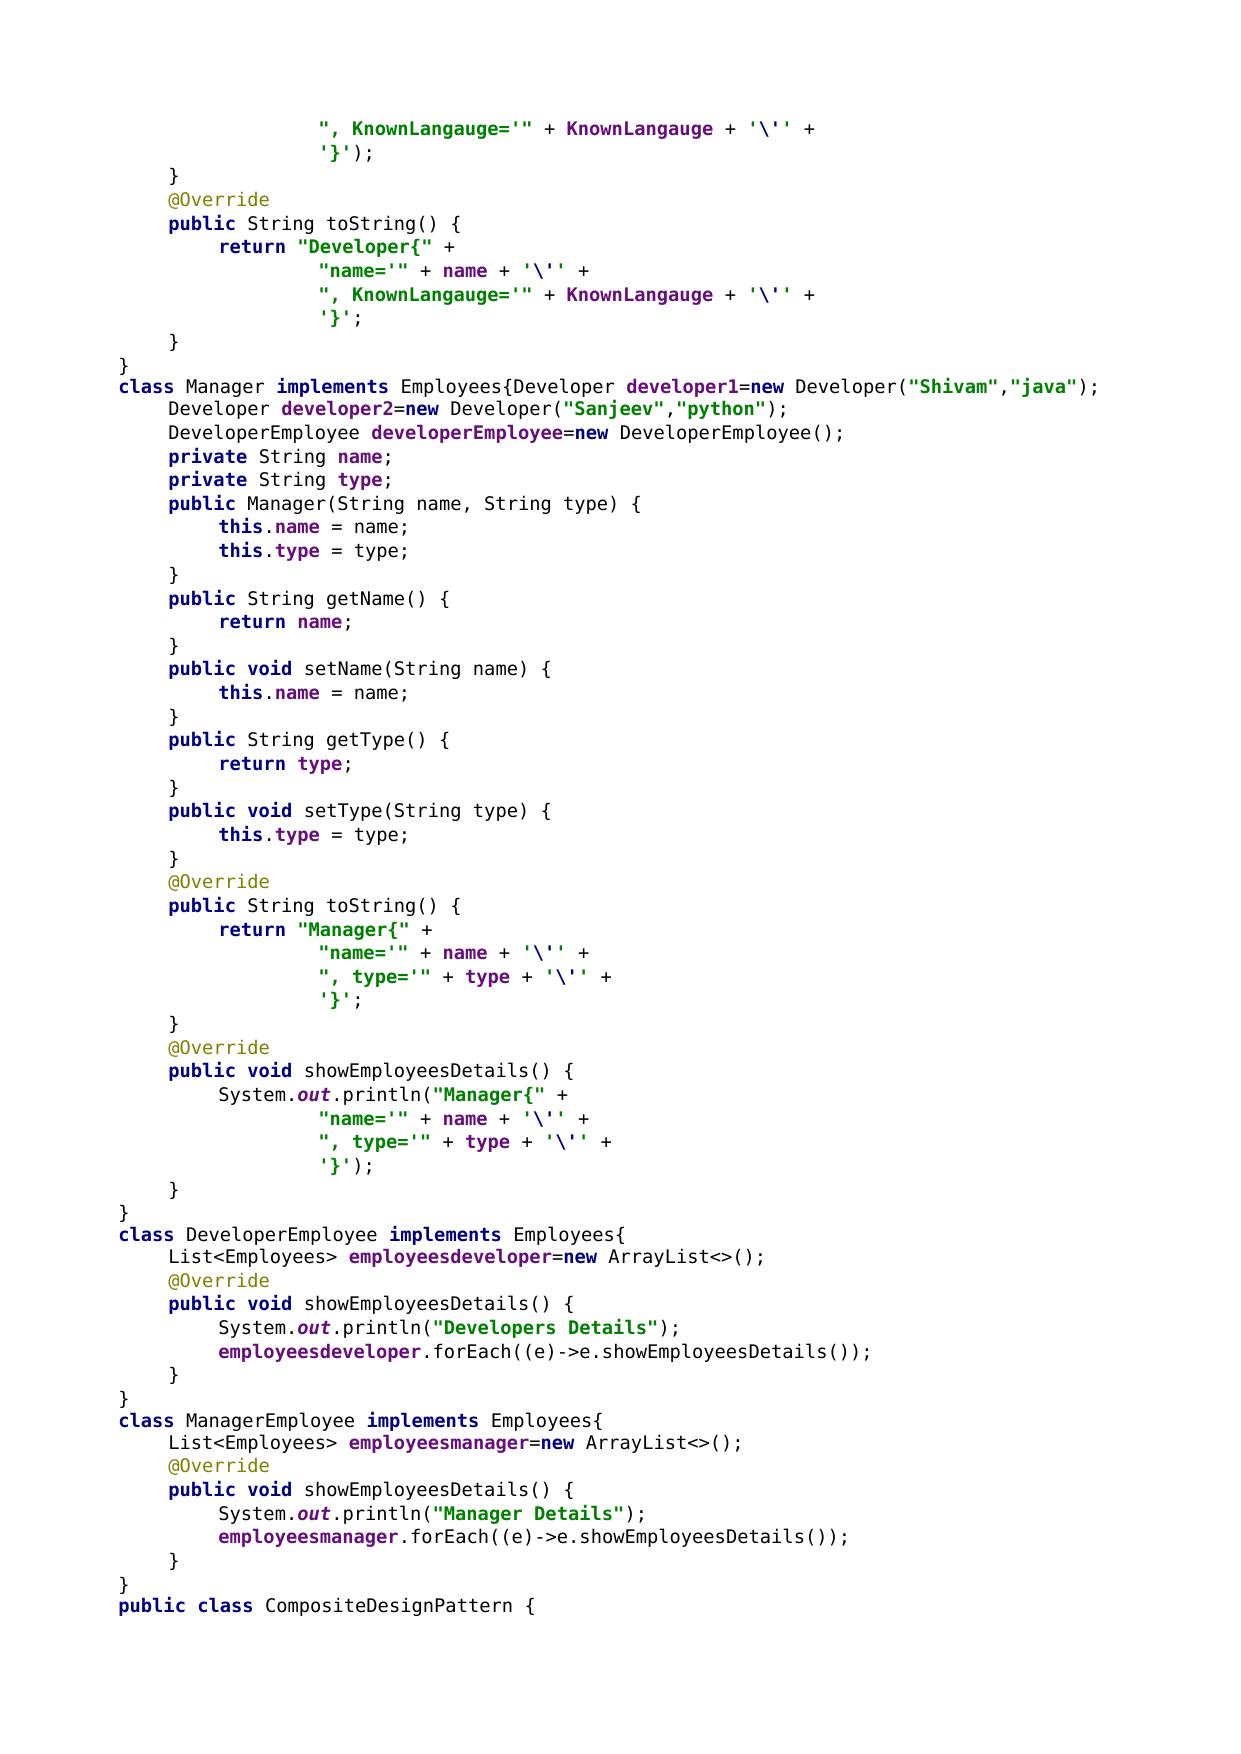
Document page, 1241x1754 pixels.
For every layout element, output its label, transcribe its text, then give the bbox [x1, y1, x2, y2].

text public void setType(String type) { [118, 800, 1122, 824]
text @Override [118, 1455, 1122, 1479]
text public void showEmployeesDetails() { [118, 1060, 1122, 1084]
text public void setName(String name) { [118, 658, 1122, 682]
text List<Employees> employeesdeveloper=new ArrayList<>(); [118, 1246, 1122, 1270]
text this.type = type; [118, 540, 1122, 564]
text } [118, 1550, 1122, 1573]
text ", type='" + type + '\'' + [118, 966, 1122, 989]
text System.out.println("Developers Details"); [118, 1317, 1122, 1341]
text ", KnownLangauge='" + KnownLangauge + '\'' + [118, 118, 1122, 142]
text '}'); [118, 142, 1122, 165]
text } [118, 1364, 1122, 1388]
text class Manager implements Employees{Developer developer1=new Developer("Shivam","java"); [118, 376, 1122, 398]
text public void showEmployeesDetails() { [118, 1293, 1122, 1317]
text this.name = name; [118, 517, 1122, 540]
text this.type = type; [118, 824, 1122, 848]
text '}'; [118, 307, 1122, 331]
text class DeveloperEmployee implements Employees{ [118, 1224, 1122, 1246]
text employeesdeveloper.forEach((e)->e.showEmployeesDetails()); [118, 1341, 1122, 1364]
text } [118, 1388, 1122, 1410]
text return name; [118, 611, 1122, 635]
text private String name; [118, 446, 1122, 469]
text } [118, 1179, 1122, 1202]
text } [118, 635, 1122, 658]
text public String toString() { [118, 213, 1122, 236]
text } [118, 1573, 1122, 1595]
text public String getName() { [118, 587, 1122, 611]
text public String toString() { [118, 895, 1122, 918]
text employeesmanager.forEach((e)->e.showEmployeesDetails()); [118, 1526, 1122, 1550]
text } [118, 165, 1122, 189]
text ", type='" + type + '\'' + [118, 1131, 1122, 1155]
text } [118, 848, 1122, 871]
text Developer developer2=new Developer("Sanjeev","python"); [118, 398, 1122, 422]
text } [118, 331, 1122, 354]
text public class CompositeDesignPattern { [118, 1595, 1122, 1617]
text @Override [118, 1037, 1122, 1060]
text } [118, 1202, 1122, 1224]
text '}'; [118, 989, 1122, 1013]
text public Manager(String name, String type) { [118, 493, 1122, 517]
text class ManagerEmployee implements Employees{ [118, 1410, 1122, 1432]
text } [118, 354, 1122, 376]
text "name='" + name + '\'' + [118, 260, 1122, 284]
text return "Manager{" + [118, 918, 1122, 942]
text @Override [118, 189, 1122, 213]
text '}'); [118, 1155, 1122, 1179]
text public String getType() { [118, 729, 1122, 753]
text } [118, 1013, 1122, 1037]
text "name='" + name + '\'' + [118, 1108, 1122, 1131]
text } [118, 706, 1122, 729]
text @Override [118, 871, 1122, 895]
text return type; [118, 753, 1122, 777]
text System.out.println("Manager Details"); [118, 1503, 1122, 1526]
text "name='" + name + '\'' + [118, 942, 1122, 966]
text this.name = name; [118, 682, 1122, 706]
text @Override [118, 1270, 1122, 1293]
text } [118, 564, 1122, 587]
text } [118, 777, 1122, 800]
text DeveloperEmployee developerEmployee=new DeveloperEmployee(); [118, 422, 1122, 446]
text System.out.println("Manager{" + [118, 1084, 1122, 1108]
text List<Employees> employeesmanager=new ArrayList<>(); [118, 1432, 1122, 1455]
text return "Developer{" + [118, 236, 1122, 260]
text private String type; [118, 469, 1122, 493]
text public void showEmployeesDetails() { [118, 1479, 1122, 1503]
text ", KnownLangauge='" + KnownLangauge + '\'' + [118, 284, 1122, 307]
